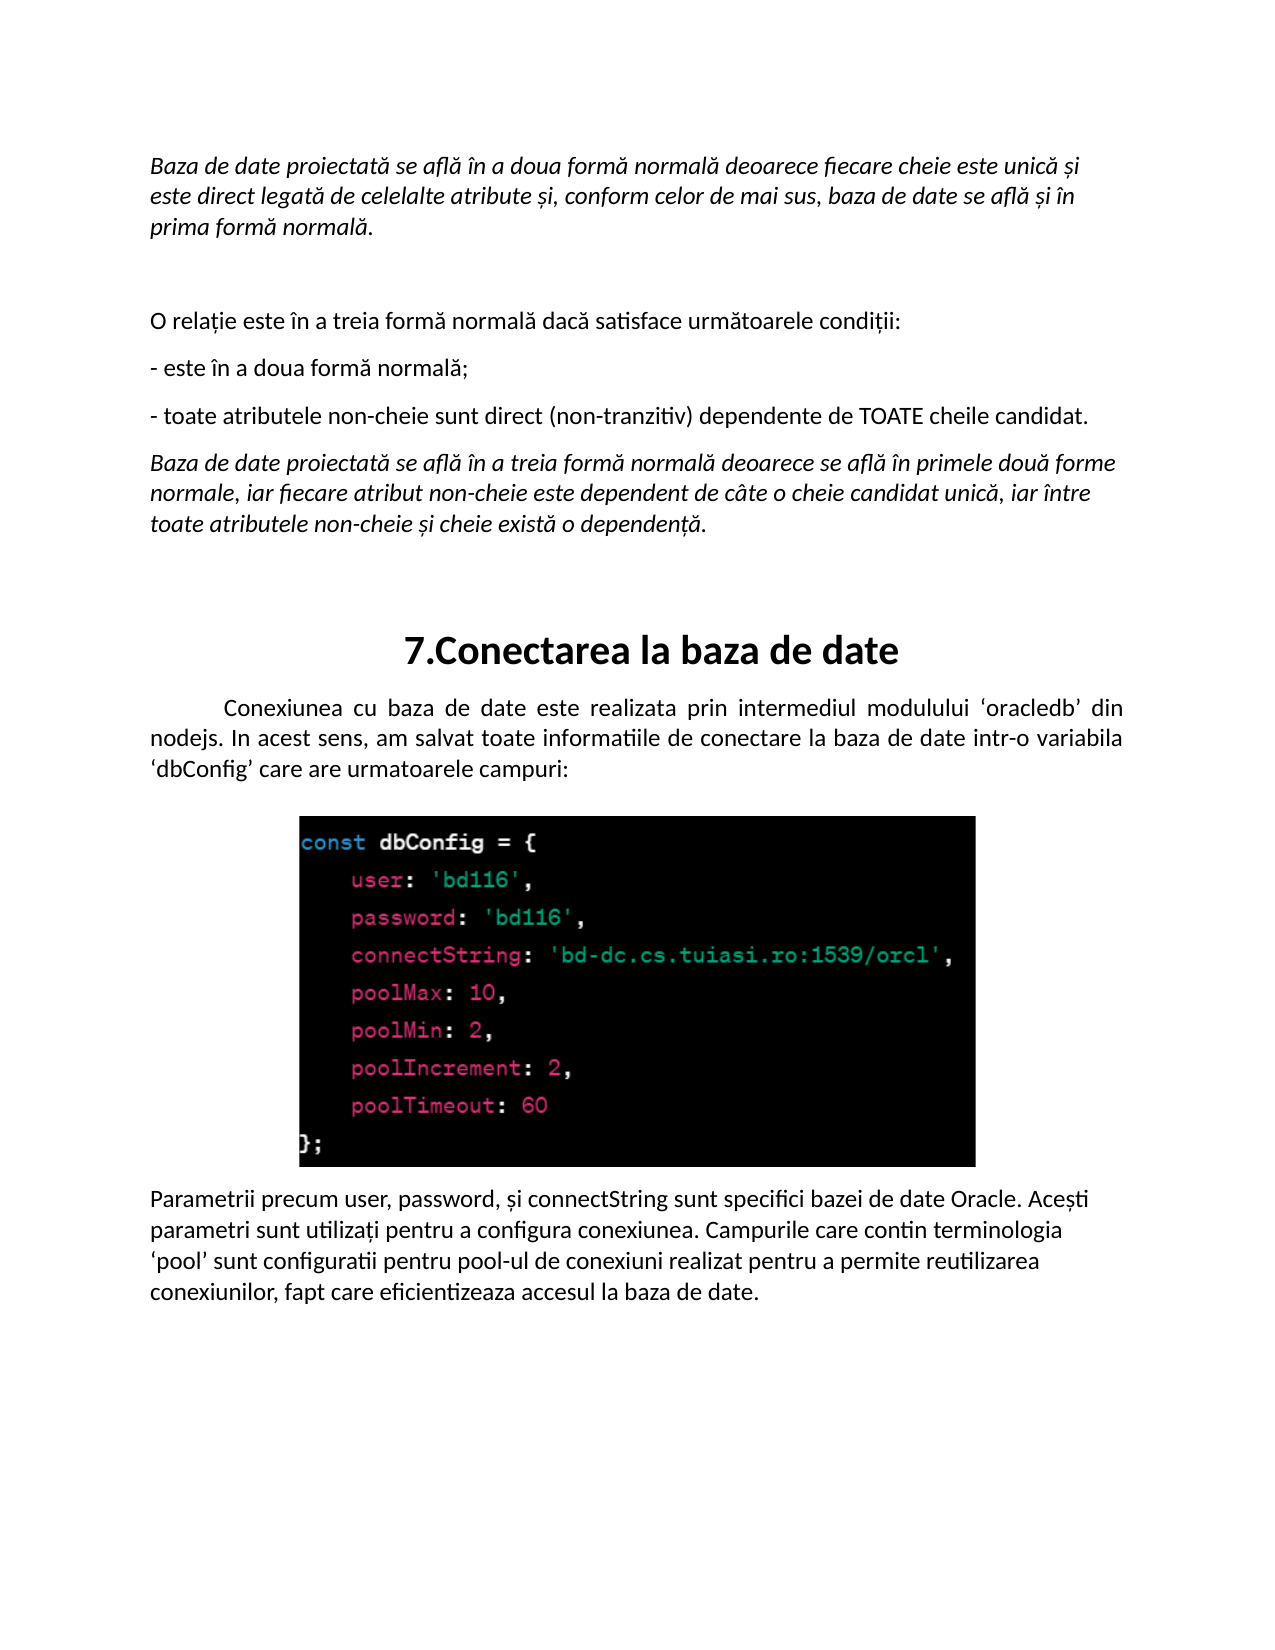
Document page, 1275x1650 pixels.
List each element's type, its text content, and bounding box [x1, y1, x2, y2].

text - toate atributele non-cheie sunt direct (non-tranzitiv) dependente de TOATE cheile candidat. [150, 400, 1125, 430]
text Parametrii precum user, password, și connectString sunt specifici bazei de date Oracle. Acești parametri sunt utilizați pentru a configura conexiunea. Campurile care contin terminologia ‘pool’ sunt configuratii pentru pool-ul de conexiuni realizat pentru a permite reutilizarea conexiunilor, fapt care eficientizeaza accesul la baza de date. [150, 1183, 1125, 1307]
text - este în a doua formă normală; [150, 353, 1125, 383]
text Baza de date proiectată se află în a doua formă normală deoarece fiecare cheie este unică și este direct legată de celelalte atribute și, conform celor de mai sus, baza de date se află și în prima formă normală. [150, 150, 1125, 242]
text 7.Conectarea la baza de date [178, 624, 1125, 674]
text Conexiunea cu baza de date este realizata prin intermediul modulului ‘oracledb’ din nodejs. In acest sens, am salvat toate informatiile de conectare la baza de date intr-o variabila ‘dbConfig’ care are urmatoarele campuri: [150, 692, 1125, 784]
text O relație este în a treia formă normală dacă satisface următoarele condiții: [150, 305, 1125, 336]
text Baza de date proiectată se află în a treia formă normală deoarece se află în primele două forme normale, iar fiecare atribut non-cheie este dependent de câte o cheie candidat unică, iar între toate atributele non-cheie și cheie există o dependență. [150, 447, 1125, 538]
